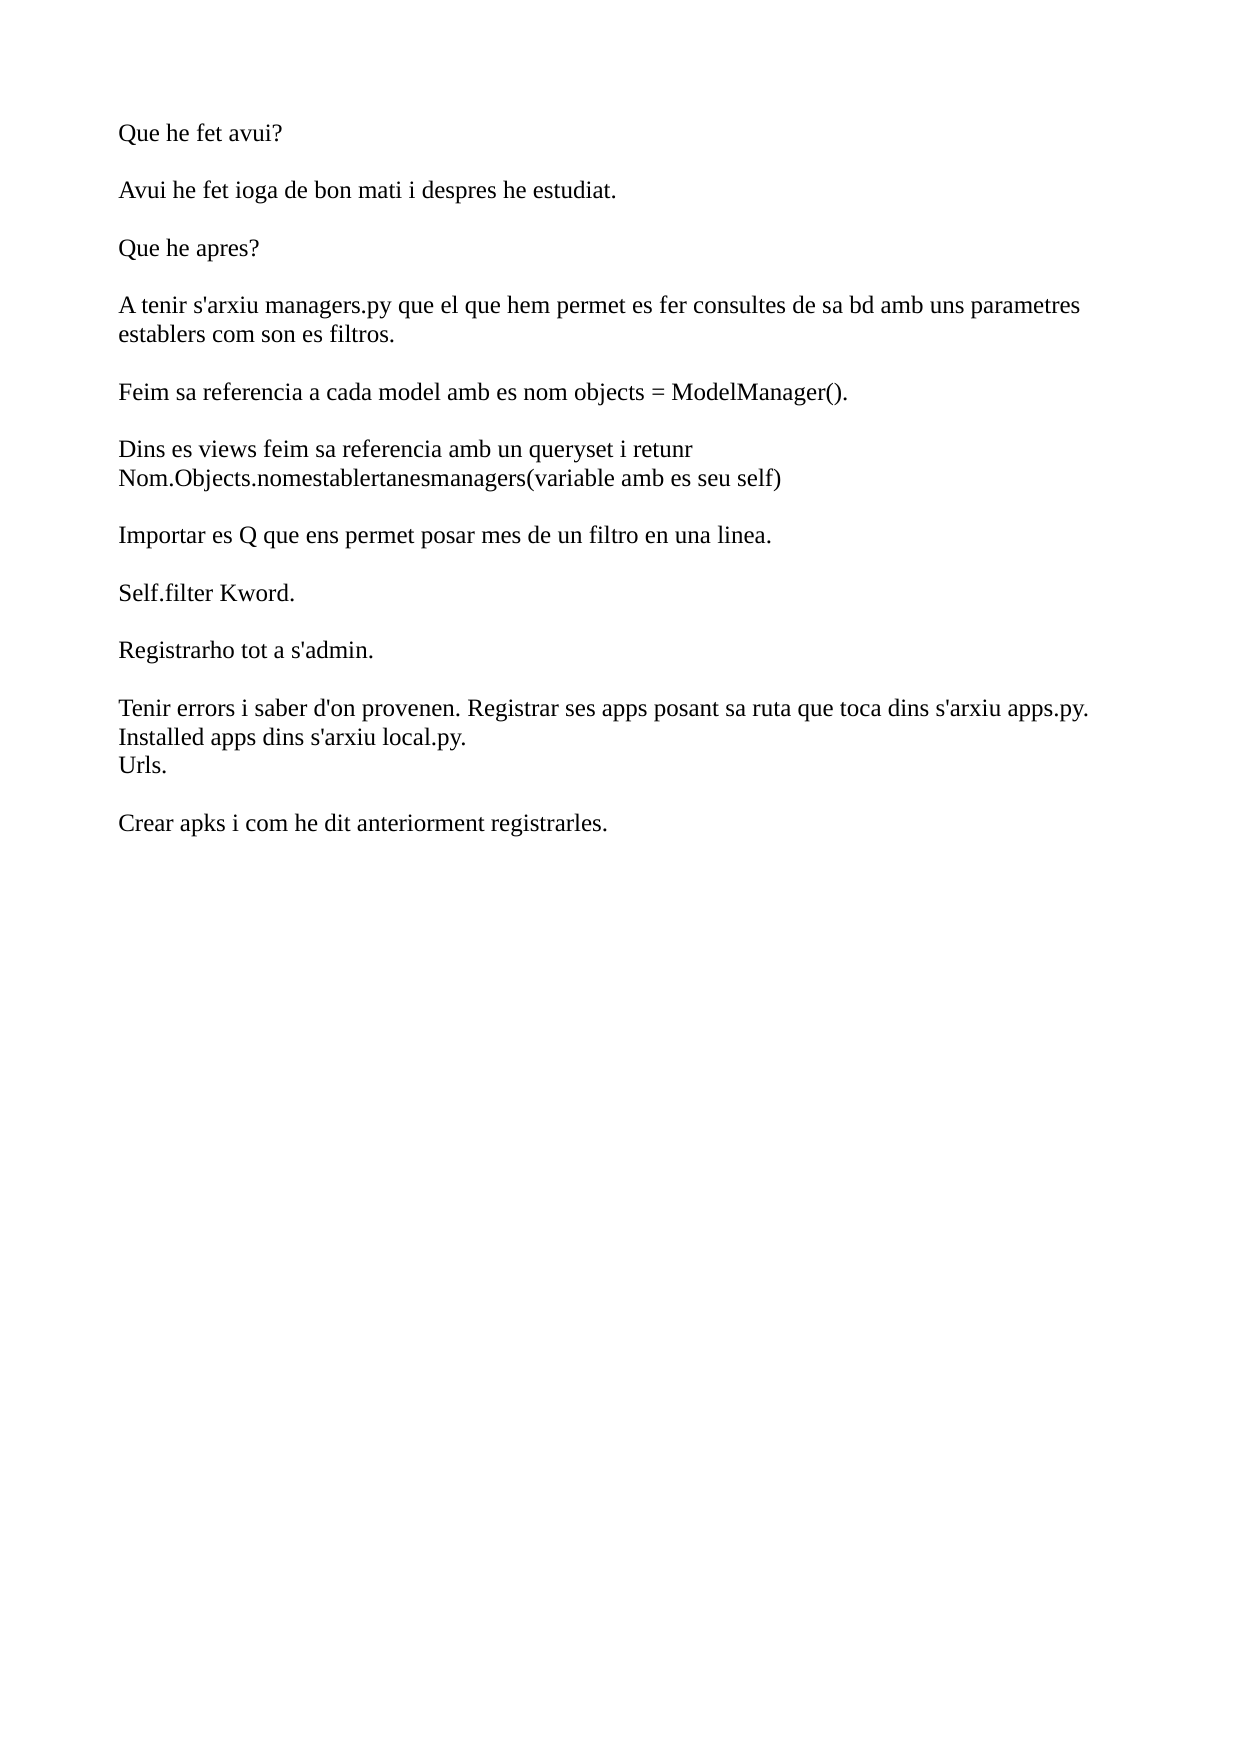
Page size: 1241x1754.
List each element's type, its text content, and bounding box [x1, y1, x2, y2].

text Que he apres? [118, 233, 1122, 262]
text Avui he fet ioga de bon mati i despres he estudiat. [118, 176, 1122, 204]
text Que he fet avui? [118, 118, 1122, 147]
text Self.filter Kword. [118, 578, 1122, 607]
text A tenir s'arxiu managers.py que el que hem permet es fer consultes de sa bd amb uns parametres establers com son es filtros. [118, 291, 1122, 348]
text Importar es Q que ens permet posar mes de un filtro en una linea. [118, 521, 1122, 549]
text Dins es views feim sa referencia amb un queryset i retunr Nom.Objects.nomestablertanesmanagers(variable amb es seu self) [118, 434, 1122, 492]
text Installed apps dins s'arxiu local.py. [118, 722, 1122, 751]
text Crear apks i com he dit anteriorment registrarles. [118, 808, 1122, 837]
text Urls. [118, 751, 1122, 779]
text Registrarho tot a s'admin. [118, 636, 1122, 664]
text Tenir errors i saber d'on provenen. Registrar ses apps posant sa ruta que toca dins s'arxiu apps.py. [118, 693, 1122, 722]
text Feim sa referencia a cada model amb es nom objects = ModelManager(). [118, 377, 1122, 406]
